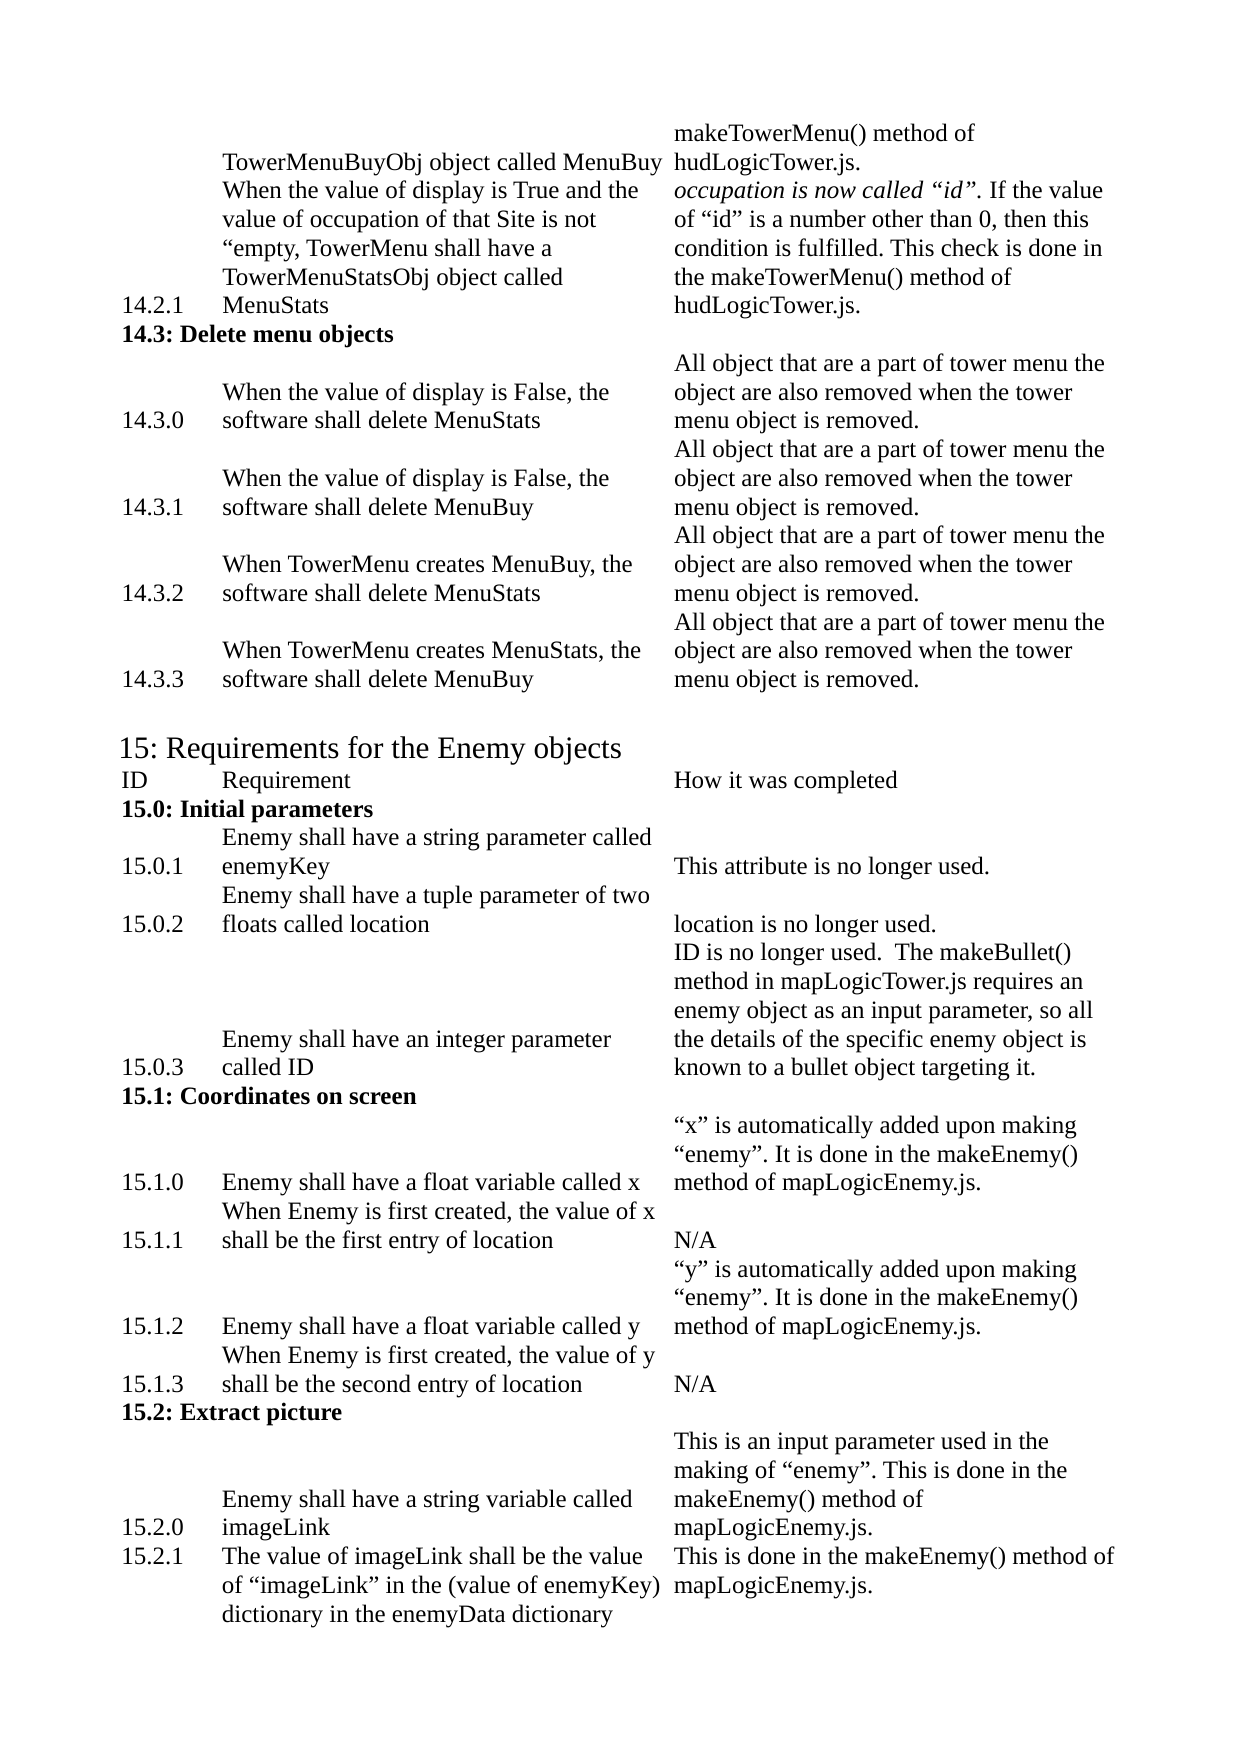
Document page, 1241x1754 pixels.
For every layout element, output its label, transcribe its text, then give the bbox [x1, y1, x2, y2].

table_cell This is an input parameter used in the making of “enemy”. This is done in the makeEnemy() method of mapLogicEnemy.js. [670, 1426, 1122, 1541]
text 15: Requirements for the Enemy objects [118, 729, 1122, 765]
table_cell 14.3.1 [118, 434, 219, 521]
table_cell 15.0.2 [118, 880, 218, 937]
table_cell 14.3.0 [118, 348, 219, 434]
table_cell 15.2.0 [118, 1426, 218, 1541]
table_cell All object that are a part of tower menu the object are also removed when the tower menu object is removed. [671, 521, 1122, 607]
table_header Requirement [219, 765, 670, 794]
table_cell 15.2: Extract picture [118, 1398, 1122, 1426]
table_cell 15.1.2 [118, 1254, 218, 1340]
table_cell 15.2.1 [118, 1541, 218, 1627]
table_cell location is no longer used. [670, 880, 1122, 937]
table_cell “y” is automatically added upon making “enemy”. It is done in the makeEnemy() method of mapLogicEnemy.js. [670, 1254, 1122, 1340]
table_cell Enemy shall have a string variable called imageLink [219, 1426, 670, 1541]
table_cell When Enemy is first created, the value of x shall be the first entry of location [219, 1196, 670, 1254]
table_cell Enemy shall have an integer parameter called ID [219, 938, 670, 1081]
table_cell 14.3.2 [118, 521, 219, 607]
table_cell This attribute is no longer used. [670, 823, 1122, 880]
table_cell N/A [670, 1196, 1122, 1254]
table_cell When the value of display is True and the value of occupation of that Site is not “empty, TowerMenu shall have a TowerMenuStatsObj object called MenuStats [219, 176, 671, 319]
table_cell 15.0: Initial parameters [118, 794, 1122, 822]
table_cell 14.3: Delete menu objects [118, 319, 1122, 348]
table_cell All object that are a part of tower menu the object are also removed when the tower menu object is removed. [671, 607, 1122, 693]
table_cell makeTowerMenu() method of hudLogicTower.js. [671, 118, 1122, 176]
table_cell 15.0.3 [118, 938, 218, 1081]
table_cell 15.1.3 [118, 1340, 218, 1397]
table_header ID [118, 765, 218, 794]
table_cell N/A [670, 1340, 1122, 1397]
table_cell The value of imageLink shall be the value of “imageLink” in the (value of enemyKey) dictionary in the enemyData dictionary [219, 1541, 670, 1627]
table_cell 15.0.1 [118, 823, 218, 880]
table_cell All object that are a part of tower menu the object are also removed when the tower menu object is removed. [671, 434, 1122, 521]
table_cell All object that are a part of tower menu the object are also removed when the tower menu object is removed. [671, 348, 1122, 434]
table_header How it was completed [670, 765, 1122, 794]
table_cell When TowerMenu creates MenuBuy, the software shall delete MenuStats [219, 521, 671, 607]
table_cell Enemy shall have a float variable called y [219, 1254, 670, 1340]
table_cell ID is no longer used. The makeBullet() method in mapLogicTower.js requires an enemy object as an input parameter, so all the details of the specific enemy object is known to a bullet object targeting it. [670, 938, 1122, 1081]
table_cell TowerMenuBuyObj object called MenuBuy [219, 118, 671, 176]
table_cell Enemy shall have a string parameter called enemyKey [219, 823, 670, 880]
table_cell 14.2.1 [118, 176, 219, 319]
table_cell Enemy shall have a float variable called x [219, 1110, 670, 1196]
table_cell When the value of display is False, the software shall delete MenuStats [219, 348, 671, 434]
table_cell When Enemy is first created, the value of y shall be the second entry of location [219, 1340, 670, 1397]
table_cell When TowerMenu creates MenuStats, the software shall delete MenuBuy [219, 607, 671, 693]
table_cell “x” is automatically added upon making “enemy”. It is done in the makeEnemy() method of mapLogicEnemy.js. [670, 1110, 1122, 1196]
table_cell occupation is now called “id”. If the value of “id” is a number other than 0, then this condition is fulfilled. This check is done in the makeTowerMenu() method of hudLogicTower.js. [671, 176, 1122, 319]
table_cell 15.1.1 [118, 1196, 218, 1254]
table_cell 15.1: Coordinates on screen [118, 1081, 1122, 1110]
table_cell When the value of display is False, the software shall delete MenuBuy [219, 434, 671, 521]
table_cell This is done in the makeEnemy() method of mapLogicEnemy.js. [670, 1541, 1122, 1627]
table_cell [118, 118, 219, 176]
table_cell Enemy shall have a tuple parameter of two floats called location [219, 880, 670, 937]
table_cell 14.3.3 [118, 607, 219, 693]
table_cell 15.1.0 [118, 1110, 218, 1196]
